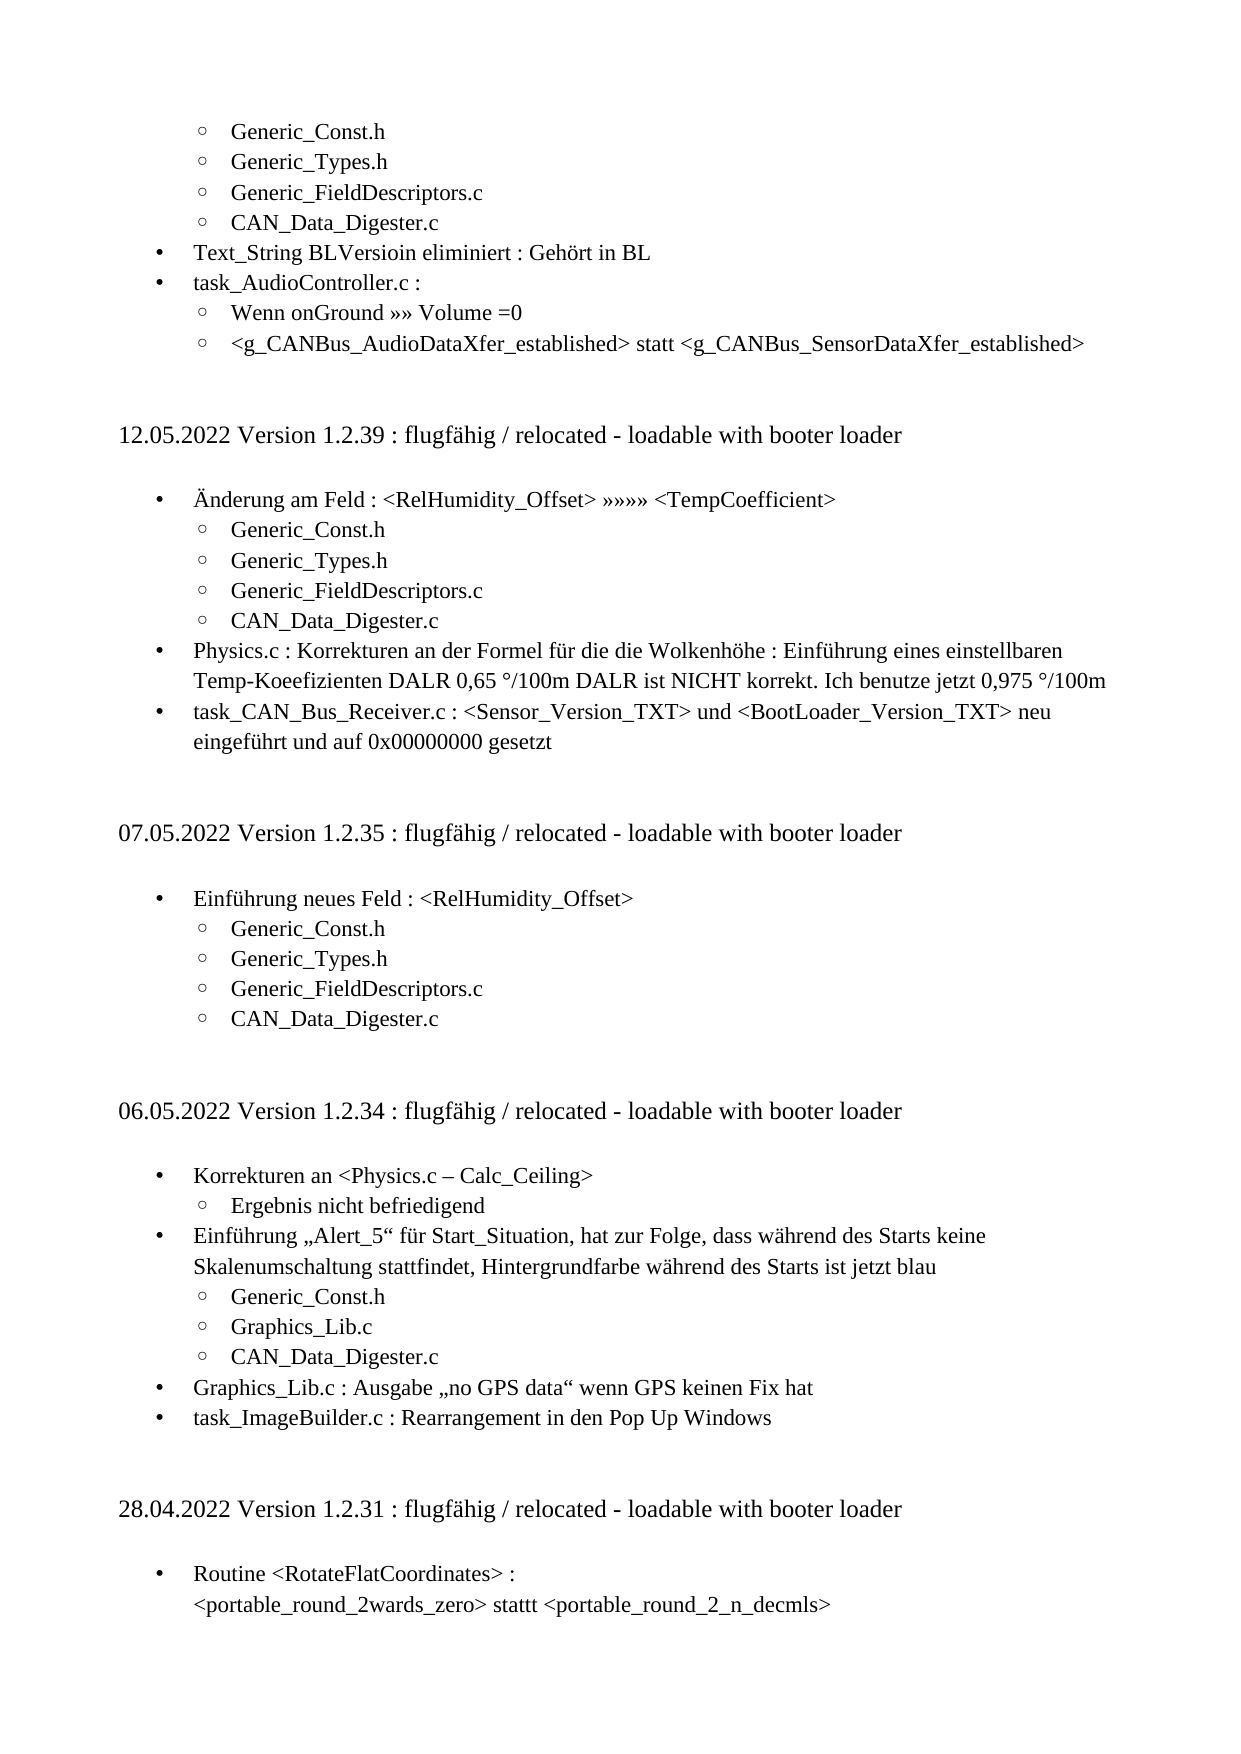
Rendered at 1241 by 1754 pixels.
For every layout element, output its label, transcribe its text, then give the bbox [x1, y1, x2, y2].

list CAN_Data_Digester.c [193, 1005, 1122, 1032]
list CAN_Data_Digester.c [193, 1343, 1122, 1370]
list Physics.c : Korrekturen an der Formel für die die Wolkenhöhe : Einführung eines einstellbaren Temp-Koeefizienten DALR 0,65 °/100m DALR ist NICHT korrekt. Ich benutze jetzt 0,975 °/100m [156, 637, 1122, 694]
list task_AudioController.c : [156, 269, 1122, 296]
list Generic_FieldDescriptors.c [193, 975, 1122, 1002]
list Generic_Types.h [193, 945, 1122, 971]
list <g_CANBus_AudioDataXfer_established> statt <g_CANBus_SensorDataXfer_established> [193, 329, 1122, 356]
list Generic_Types.h [193, 547, 1122, 573]
list Einführung „Alert_5“ für Start_Situation, hat zur Folge, dass während des Starts keine Skalenumschaltung stattfindet, Hintergrundfarbe während des Starts ist jetzt blau [156, 1222, 1122, 1279]
list Wenn onGround »» Volume =0 [193, 299, 1122, 326]
list Generic_Const.h [193, 915, 1122, 941]
list CAN_Data_Digester.c [193, 607, 1122, 633]
list Generic_Const.h [193, 1283, 1122, 1309]
text 12.05.2022 Version 1.2.39 : flugfähig / relocated - loadable with booter loader [118, 420, 1122, 449]
list Generic_Const.h [193, 118, 1122, 144]
list Einführung neues Feld : <RelHumidity_Offset> [156, 884, 1122, 911]
list Generic_FieldDescriptors.c [193, 577, 1122, 603]
list Korrekturen an <Physics.c – Calc_Ceiling> [156, 1162, 1122, 1188]
list Generic_Const.h [193, 516, 1122, 543]
list Text_String BLVersioin eliminiert : Gehört in BL [156, 239, 1122, 265]
list Generic_Types.h [193, 148, 1122, 175]
text 07.05.2022 Version 1.2.35 : flugfähig / relocated - loadable with booter loader [118, 818, 1122, 847]
list Generic_FieldDescriptors.c [193, 178, 1122, 205]
list Graphics_Lib.c : Ausgabe „no GPS data“ wenn GPS keinen Fix hat [156, 1373, 1122, 1400]
list CAN_Data_Digester.c [193, 209, 1122, 235]
list task_CAN_Bus_Receiver.c : <Sensor_Version_TXT> und <BootLoader_Version_TXT> neu eingeführt und auf 0x00000000 gesetzt [156, 698, 1122, 754]
text 28.04.2022 Version 1.2.31 : flugfähig / relocated - loadable with booter loader [118, 1494, 1122, 1523]
list Ergebnis nicht befriedigend [193, 1192, 1122, 1219]
list Routine <RotateFlatCoordinates> : <portable_round_2wards_zero> stattt <portable_round_2_n_decmls> [156, 1560, 1122, 1617]
text 06.05.2022 Version 1.2.34 : flugfähig / relocated - loadable with booter loader [118, 1096, 1122, 1125]
list task_ImageBuilder.c : Rearrangement in den Pop Up Windows [156, 1404, 1122, 1430]
list Graphics_Lib.c [193, 1313, 1122, 1339]
list Änderung am Feld : <RelHumidity_Offset> »»»» <TempCoefficient> [156, 486, 1122, 513]
